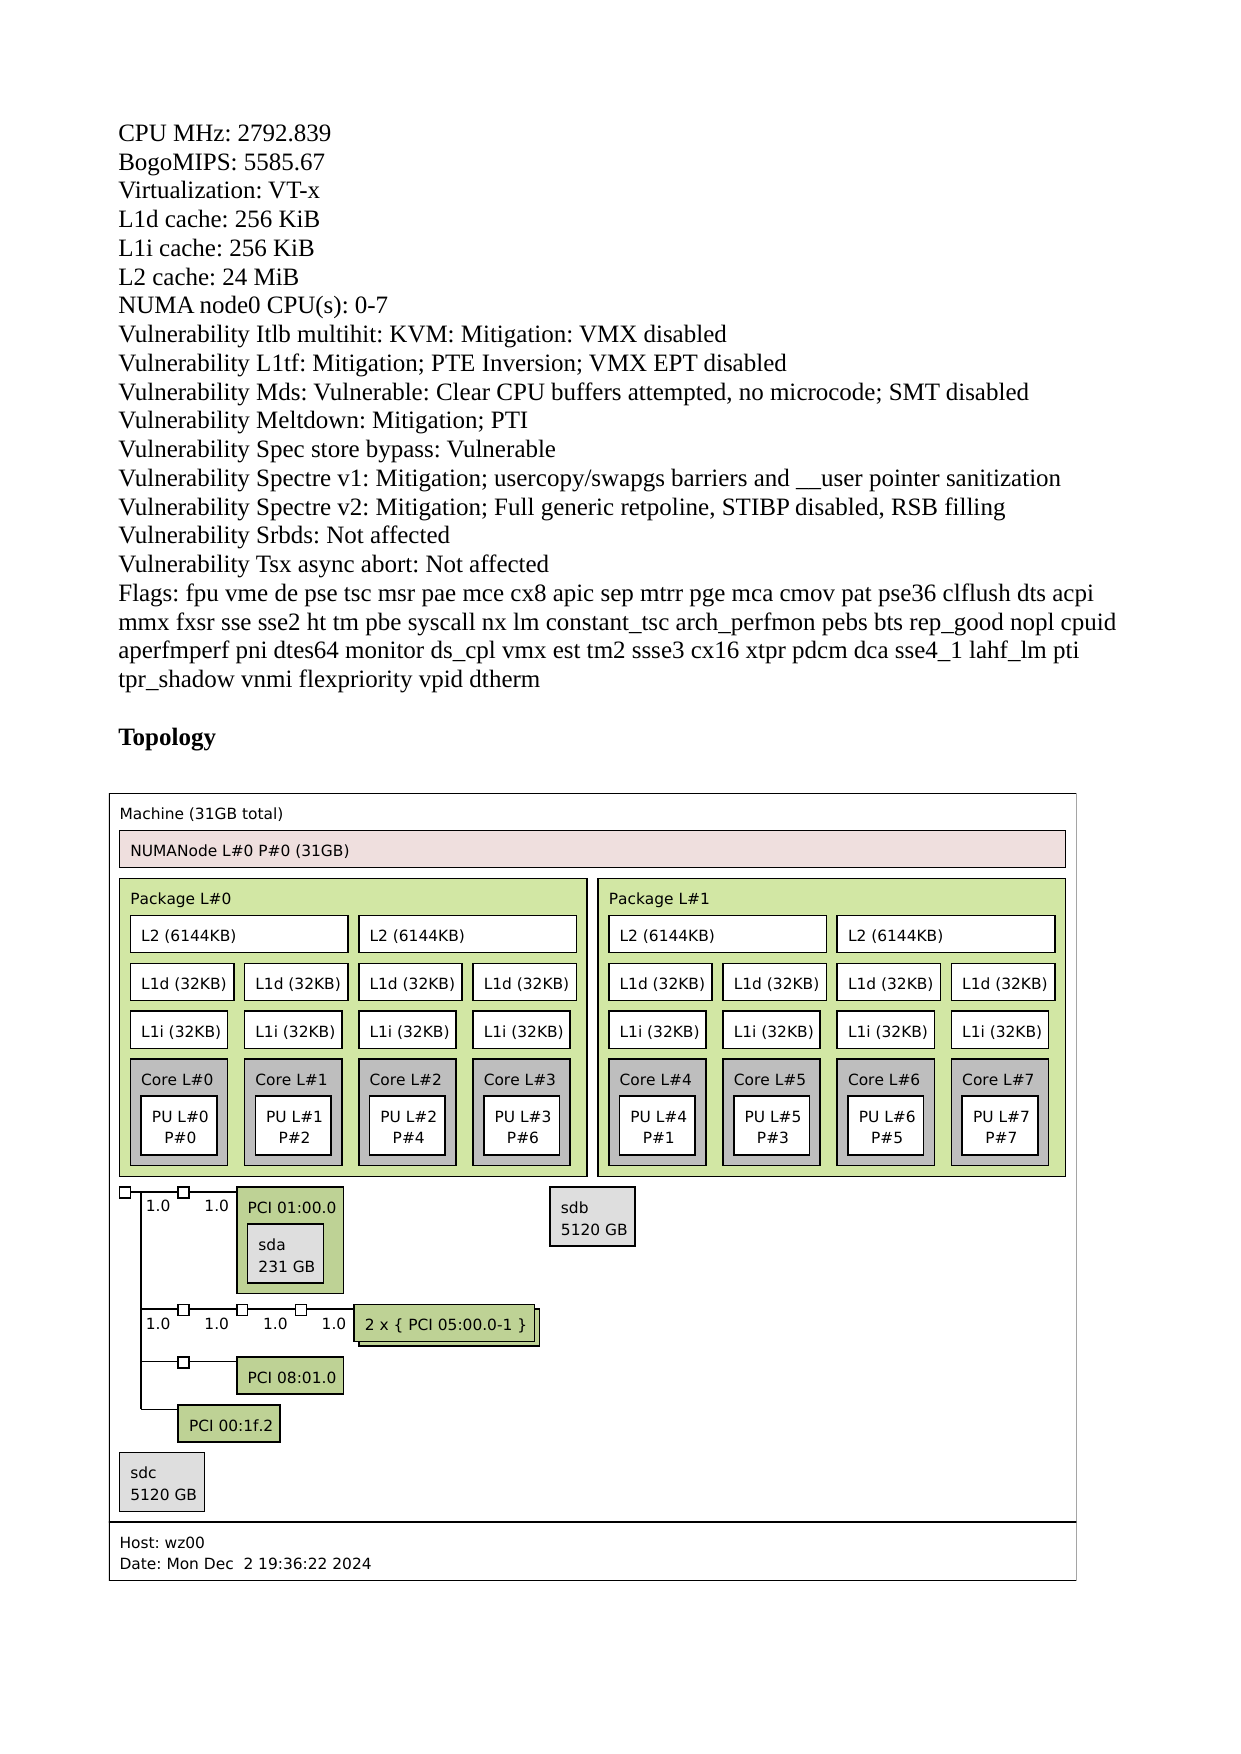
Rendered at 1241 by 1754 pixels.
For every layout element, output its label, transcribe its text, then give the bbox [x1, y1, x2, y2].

text Flags: fpu vme de pse tsc msr pae mce cx8 apic sep mtrr pge mca cmov pat pse36 clflush dts acpi mmx fxsr sse sse2 ht tm pbe syscall nx lm constant_tsc arch_perfmon pebs bts rep_good nopl cpuid aperfmperf pni dtes64 monitor ds_cpl vmx est tm2 ssse3 cx16 xtpr pdcm dca sse4_1 lahf_lm pti tpr_shadow vnmi flexpriority vpid dtherm [118, 578, 1122, 693]
text Topology [118, 722, 1122, 751]
text L1i cache: 256 KiB [118, 233, 1122, 262]
text Vulnerability Spec store bypass: Vulnerable [118, 434, 1122, 463]
text Vulnerability Itlb multihit: KVM: Mitigation: VMX disabled [118, 319, 1122, 348]
text L1d cache: 256 KiB [118, 204, 1122, 233]
text Vulnerability Mds: Vulnerable: Clear CPU buffers attempted, no microcode; SMT disabled [118, 377, 1122, 406]
text CPU MHz: 2792.839 [118, 118, 1122, 147]
text Vulnerability Spectre v1: Mitigation; usercopy/swapgs barriers and __user pointer sanitization [118, 463, 1122, 492]
text Vulnerability Tsx async abort: Not affected [118, 549, 1122, 578]
text Virtualization: VT-x [118, 176, 1122, 204]
text NUMA node0 CPU(s): 0-7 [118, 291, 1122, 319]
text Vulnerability Srbds: Not affected [118, 521, 1122, 549]
text Vulnerability Meltdown: Mitigation; PTI [118, 406, 1122, 434]
text L2 cache: 24 MiB [118, 262, 1122, 291]
text Vulnerability Spectre v2: Mitigation; Full generic retpoline, STIBP disabled, RSB filling [118, 492, 1122, 521]
text BogoMIPS: 5585.67 [118, 147, 1122, 176]
text Vulnerability L1tf: Mitigation; PTE Inversion; VMX EPT disabled [118, 348, 1122, 377]
